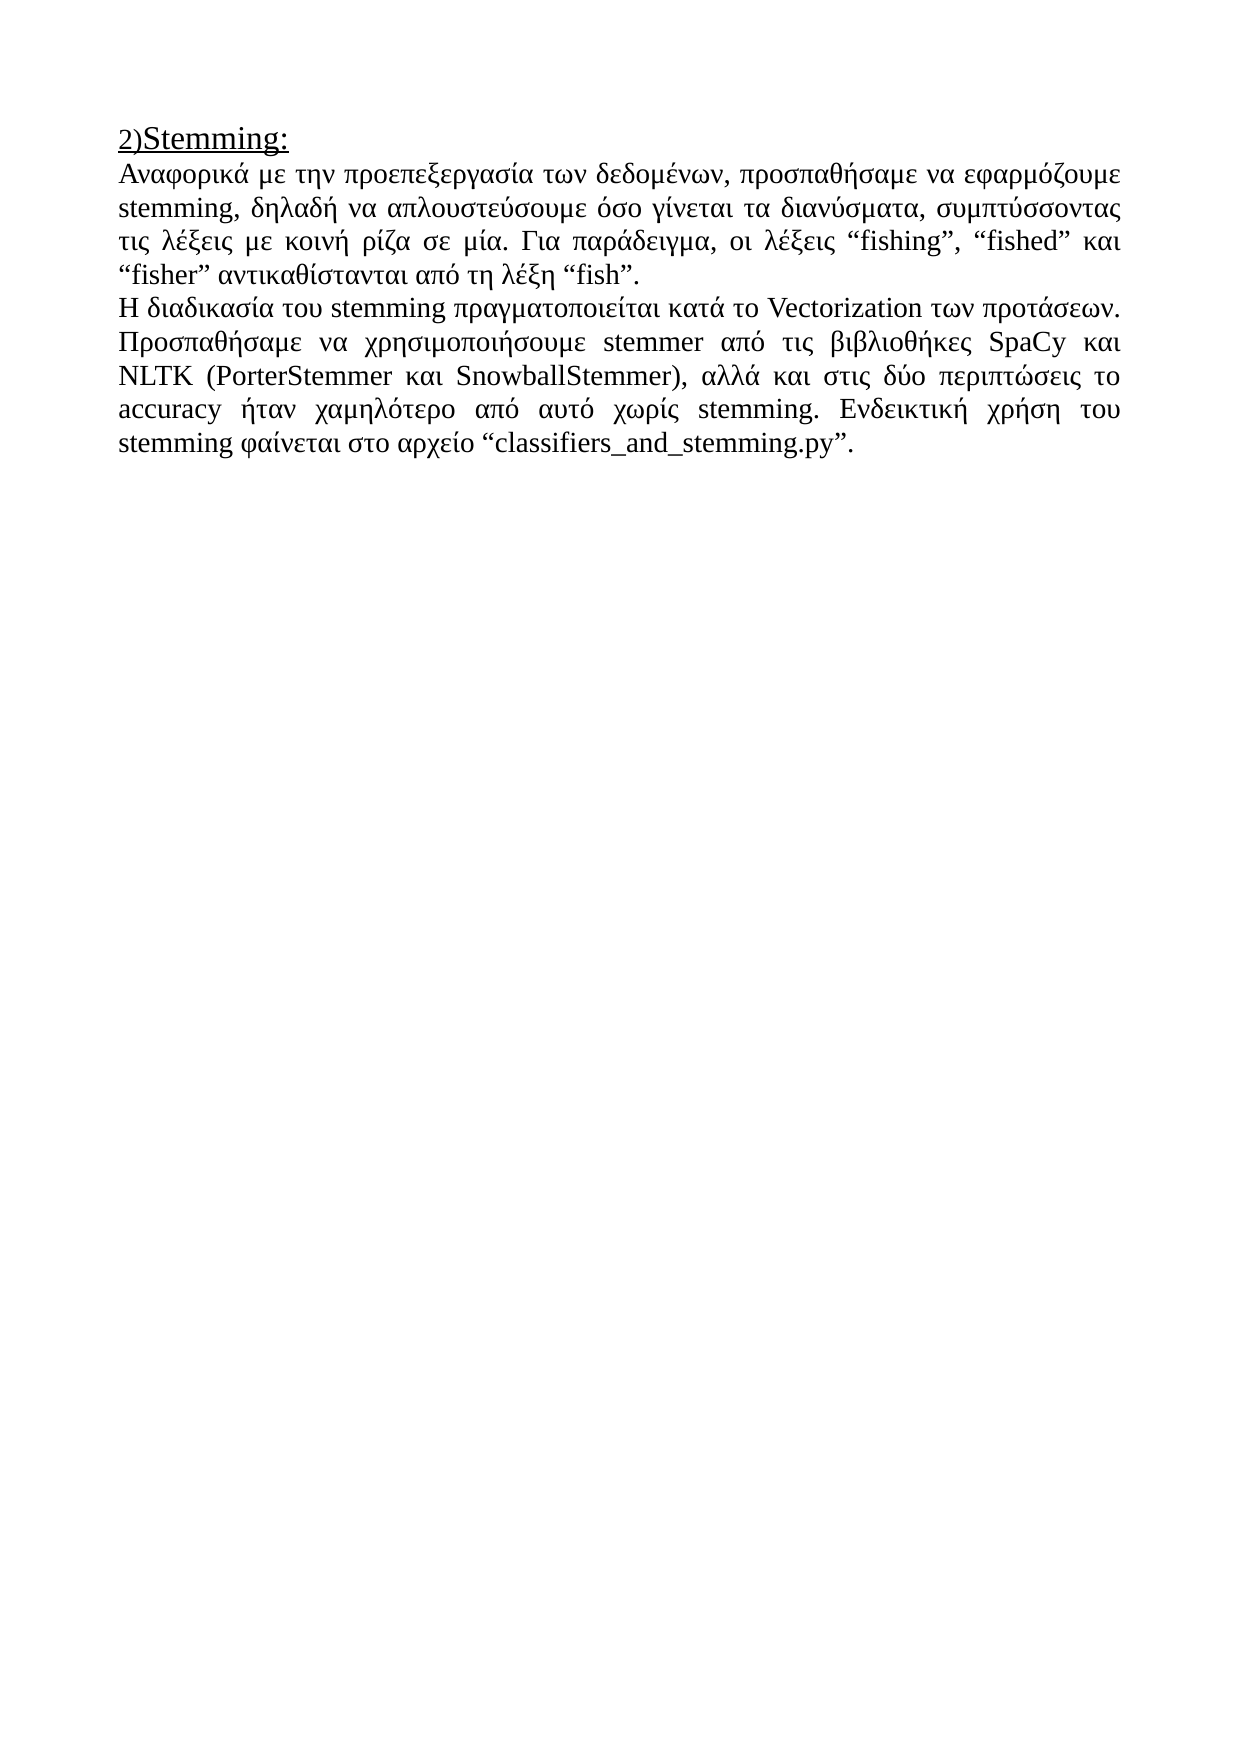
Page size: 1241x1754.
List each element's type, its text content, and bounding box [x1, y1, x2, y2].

text 2)Stemming: [118, 118, 1122, 156]
text Αναφορικά με την προεπεξεργασία των δεδομένων, προσπαθήσαμε να εφαρμόζουμε stemming, δηλαδή να απλουστεύσουμε όσο γίνεται τα διανύσματα, συμπτύσσοντας τις λέξεις με κοινή ρίζα σε μία. Για παράδειγμα, οι λέξεις “fishing”, “fished” και “fisher” αντικαθίστανται από τη λέξη “fish”. [118, 156, 1122, 291]
text Η διαδικασία του stemming πραγματοποιείται κατά το Vectorization των προτάσεων. Προσπαθήσαμε να χρησιμοποιήσουμε stemmer από τις βιβλιοθήκες SpaCy και NLTK (PorterStemmer και SnowballStemmer), αλλά και στις δύο περιπτώσεις το accuracy ήταν χαμηλότερο από αυτό χωρίς stemming. Ενδεικτική χρήση του stemming φαίνεται στο αρχείο “classifiers_and_stemming.py”. [118, 291, 1122, 458]
